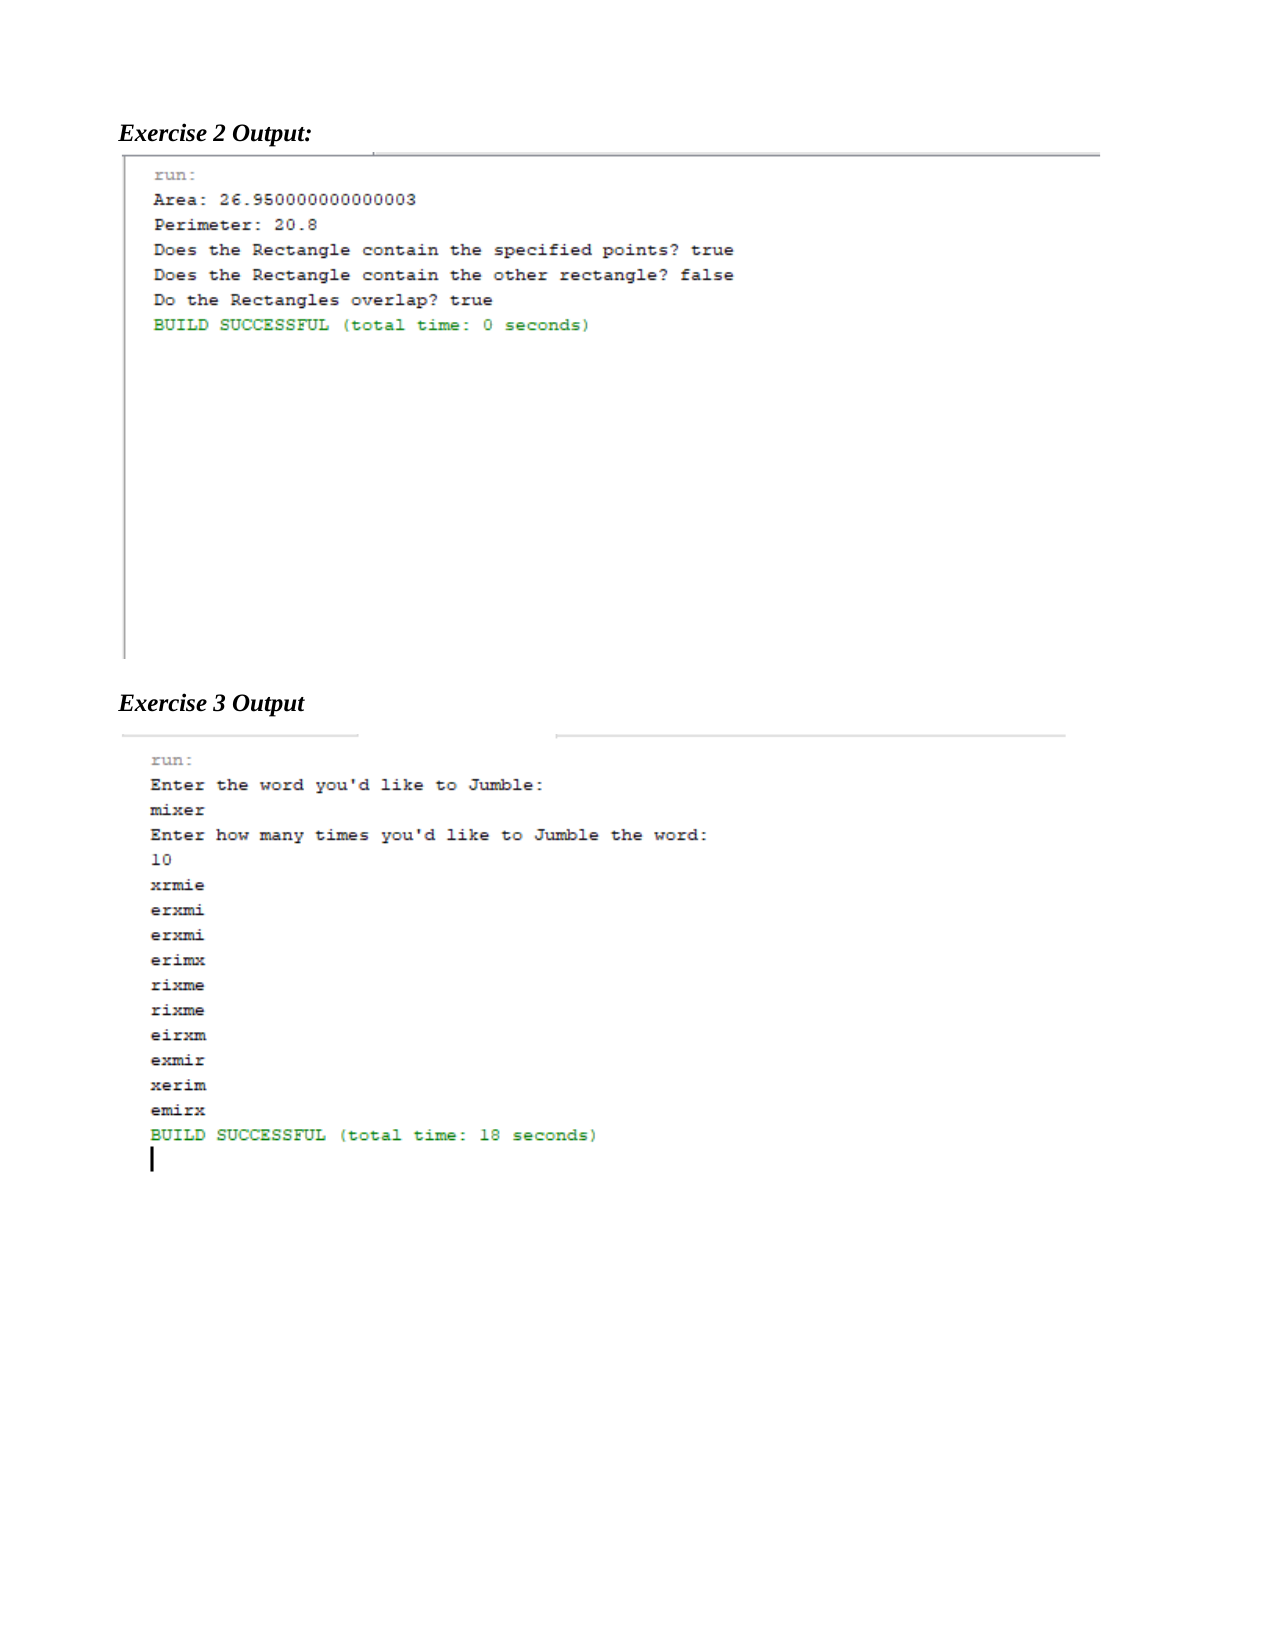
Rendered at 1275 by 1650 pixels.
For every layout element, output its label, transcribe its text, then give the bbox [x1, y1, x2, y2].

picture [121, 734, 1066, 1336]
text Exercise 3 Output [118, 688, 1157, 716]
picture [121, 152, 1100, 659]
text Exercise 2 Output: [118, 118, 1157, 147]
